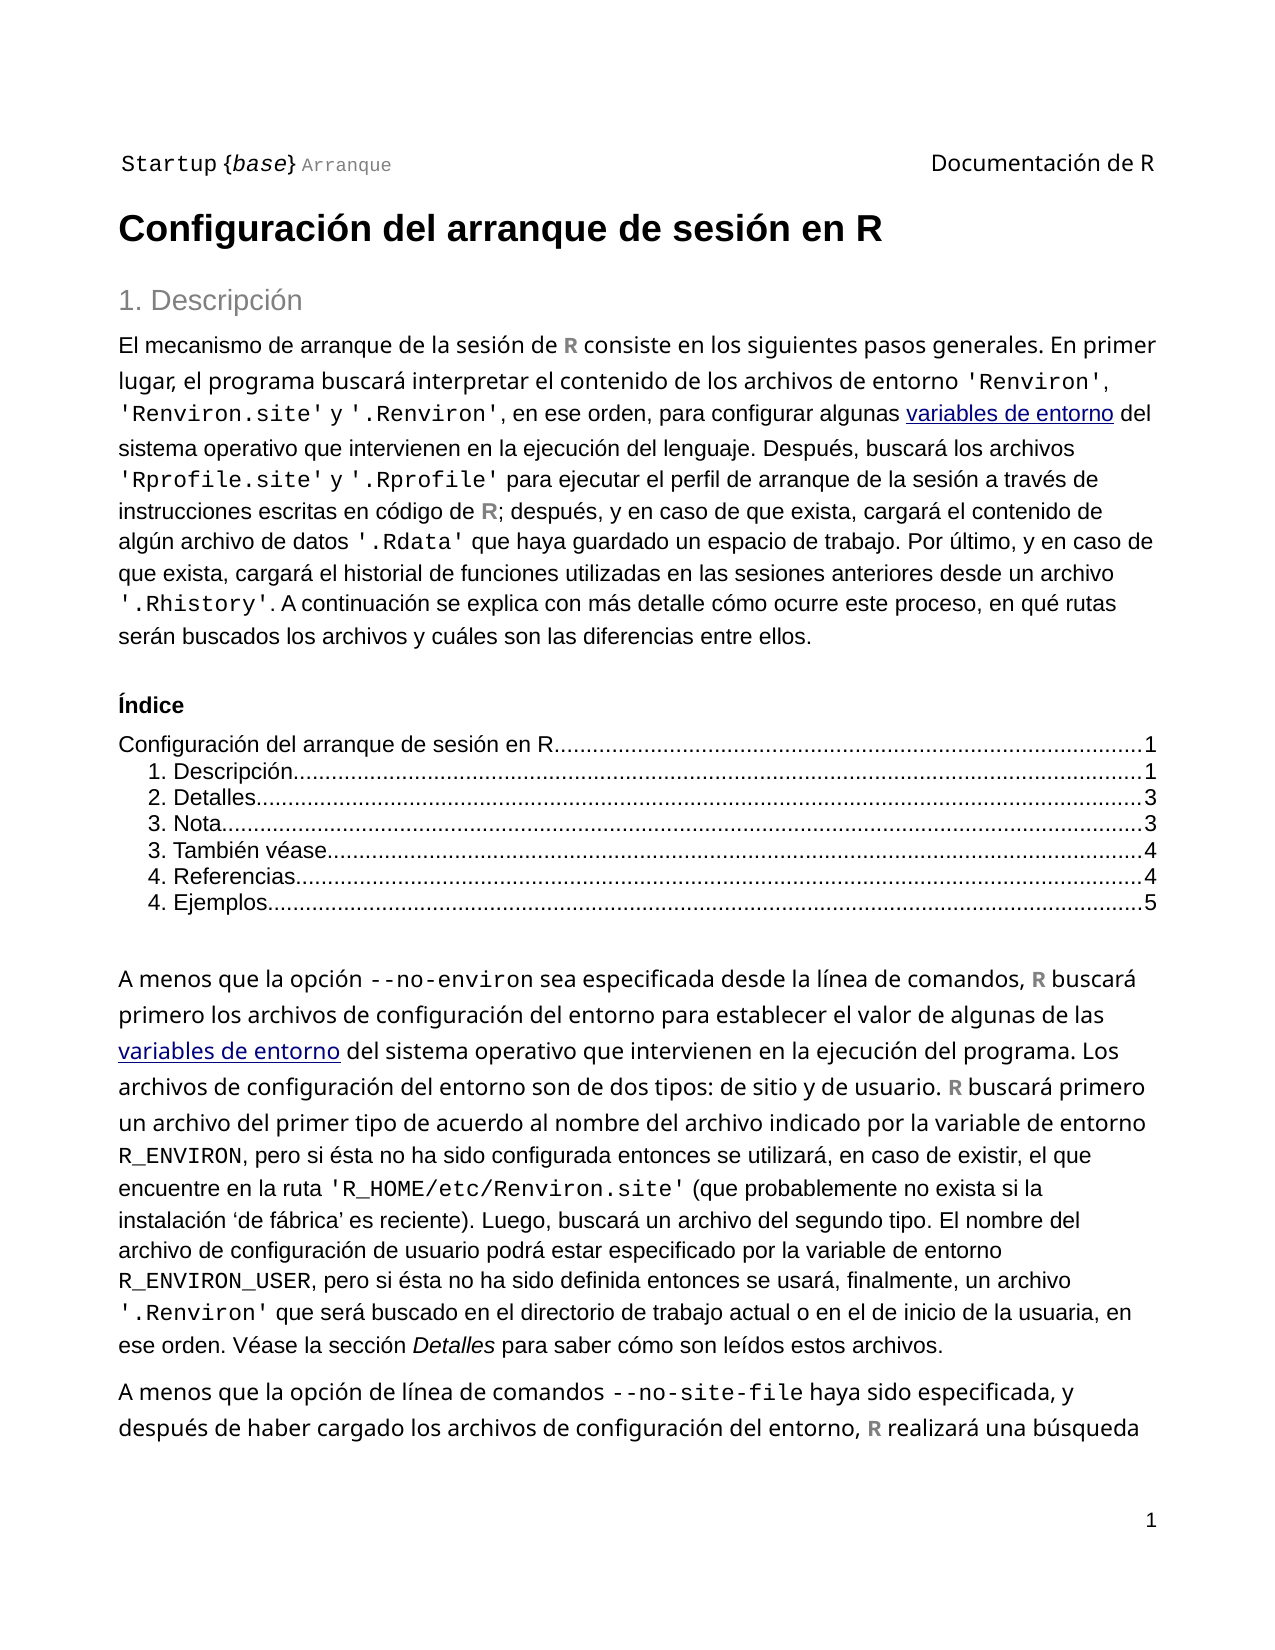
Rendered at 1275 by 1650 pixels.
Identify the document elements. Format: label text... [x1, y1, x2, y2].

table_header Documentación de R [587, 145, 1157, 182]
text 3. También véase 4 [148, 837, 1157, 863]
text Configuración del arranque de sesión en R 1 [118, 731, 1157, 758]
text 4. Ejemplos 5 [148, 889, 1157, 916]
text A menos que la opción --no-environ sea especificada desde la línea de comandos, R buscará primero los archivos de configuración del entorno para establecer el valor de algunas de las variables de entorno del sistema operativo que intervienen en la ejecución del programa. Los archivos de configuración del entorno son de dos tipos: de sitio y de usuario. R buscará primero un archivo del primer tipo de acuerdo al nombre del archivo indicado por la variable de entorno R_ENVIRON, pero si ésta no ha sido configurada entonces se utilizará, en caso de existir, el que encuentre en la ruta 'R_HOME/etc/Renviron.site' (que probablemente no exista si la instalación ‘de fábrica’ es reciente). Luego, buscará un archivo del segundo tipo. El nombre del archivo de configuración de usuario podrá estar especificado por la variable de entorno R_ENVIRON_USER, pero si ésta no ha sido definida entonces se usará, finalmente, un archivo '.Renviron' que será buscado en el directorio de trabajo actual o en el de inicio de la usuaria, en ese orden. Véase la sección Detalles para saber cómo son leídos estos archivos. [118, 963, 1157, 1358]
subtitle 1. Descripción [118, 283, 1157, 317]
text 1. Descripción 1 [148, 758, 1157, 784]
subtitle Índice [118, 692, 1157, 719]
table_header Startup {base} Arranque [118, 145, 587, 182]
subtitle Configuración del arranque de sesión en R [118, 207, 1157, 250]
text 2. Detalles 3 [148, 784, 1157, 810]
text 4. Referencias 4 [148, 863, 1157, 889]
text A menos que la opción de línea de comandos --no-site-file haya sido especificada, y después de haber cargado los archivos de configuración del entorno, R realizará una búsqueda [118, 1376, 1157, 1444]
text El mecanismo de arranque de la sesión de R consiste en los siguientes pasos generales. En primer lugar, el programa buscará interpretar el contenido de los archivos de entorno 'Renviron', 'Renviron.site' y '.Renviron', en ese orden, para configurar algunas variables de entorno del sistema operativo que intervienen en la ejecución del lenguaje. Después, buscará los archivos 'Rprofile.site' y '.Rprofile' para ejecutar el perfil de arranque de la sesión a través de instrucciones escritas en código de R; después, y en caso de que exista, cargará el contenido de algún archivo de datos '.Rdata' que haya guardado un espacio de trabajo. Por último, y en caso de que exista, cargará el historial de funciones utilizadas en las sesiones anteriores desde un archivo '.Rhistory'. A continuación se explica con más detalle cómo ocurre este proceso, en qué rutas serán buscados los archivos y cuáles son las diferencias entre ellos. [118, 329, 1157, 649]
text 3. Nota 3 [148, 810, 1157, 837]
